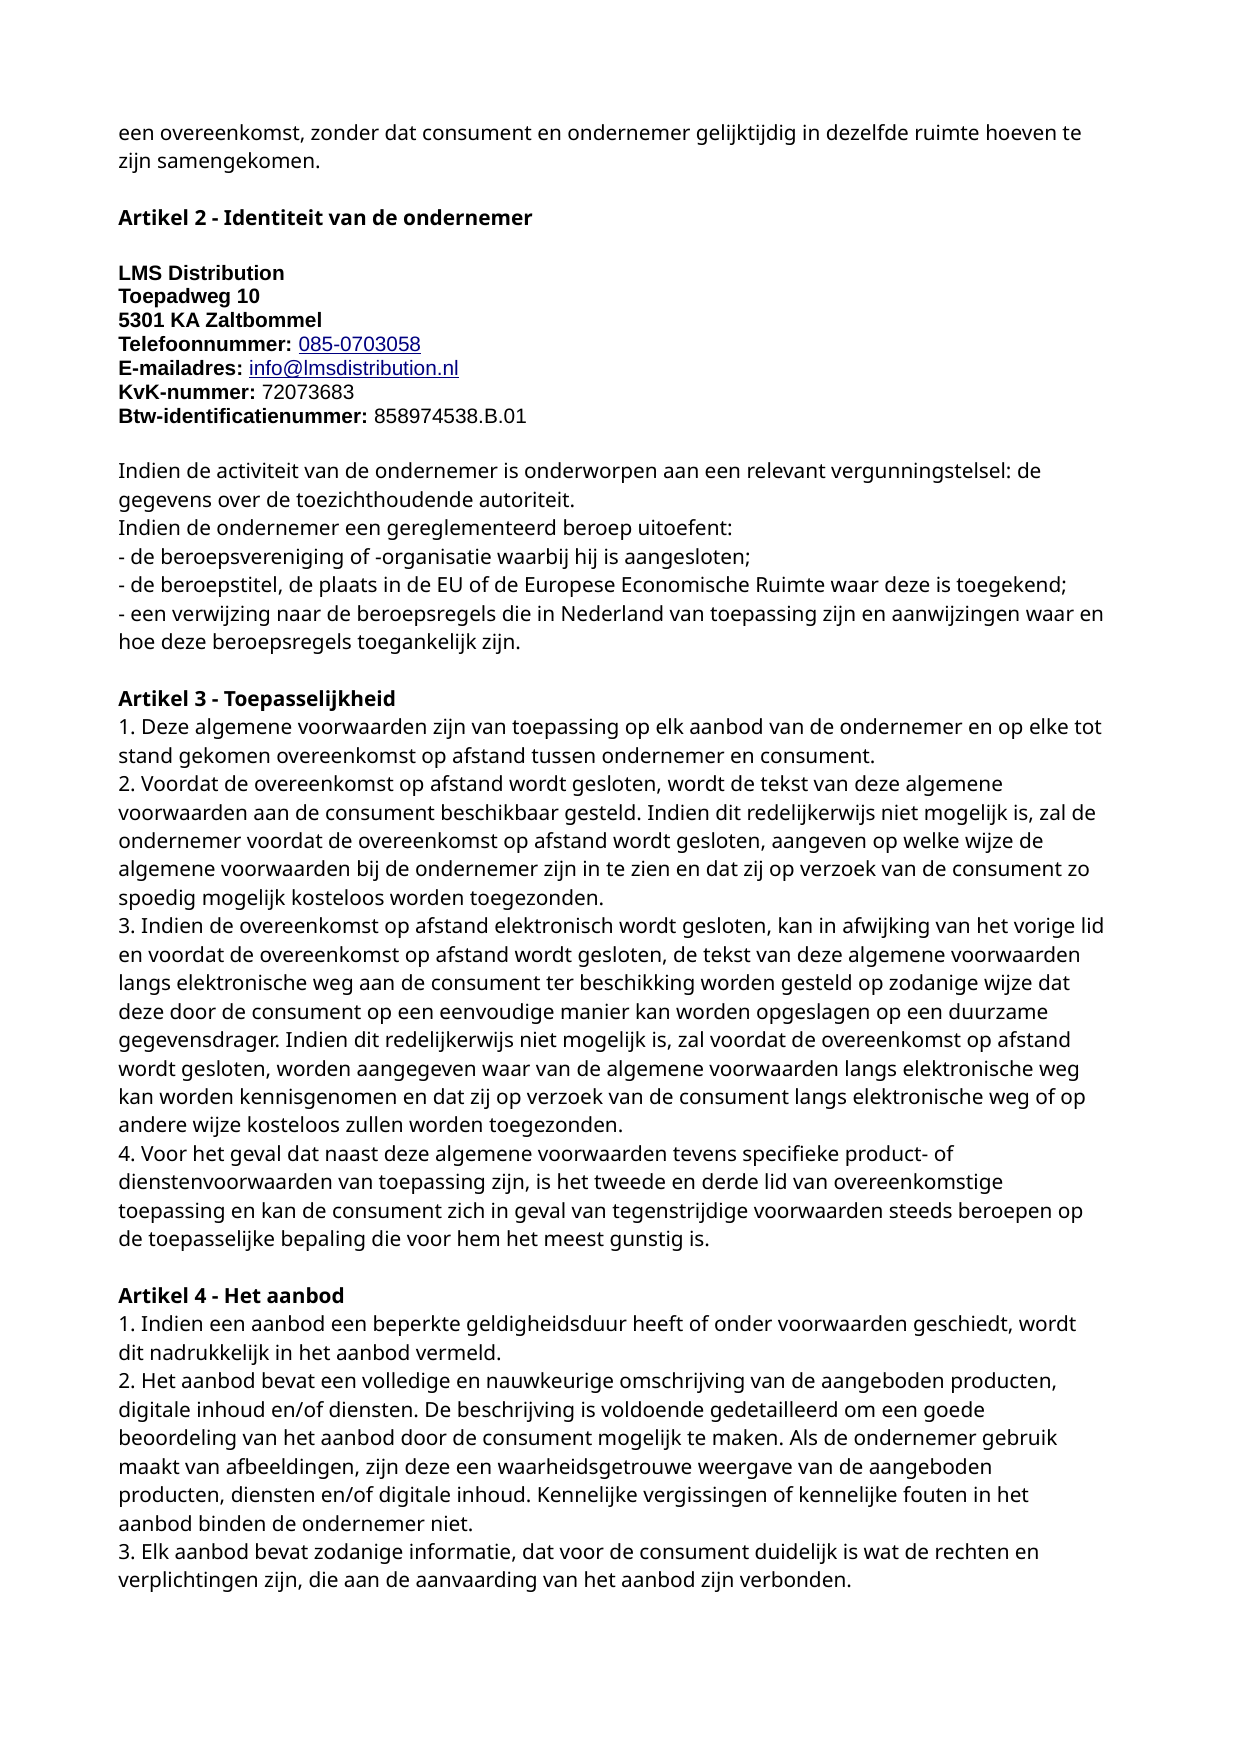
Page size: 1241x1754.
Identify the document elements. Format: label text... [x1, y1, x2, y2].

text Artikel 4 - Het aanbod [118, 1281, 1122, 1309]
text de toepasselijke bepaling die voor hem het meest gunstig is. [118, 1224, 1122, 1253]
text 4. Voor het geval dat naast deze algemene voorwaarden tevens specifieke product- of [118, 1139, 1122, 1167]
text 2. Voordat de overeenkomst op afstand wordt gesloten, wordt de tekst van deze algemene [118, 769, 1122, 798]
text gegevens over de toezichthoudende autoriteit. [118, 485, 1122, 513]
text Btw-identificatienummer: 858974538.B.01 [118, 404, 1122, 428]
text 3. Elk aanbod bevat zodanige informatie, dat voor de consument duidelijk is wat de rechten en [118, 1537, 1122, 1566]
text producten, diensten en/of digitale inhoud. Kennelijke vergissingen of kennelijke fouten in het [118, 1480, 1122, 1509]
text kan worden kennisgenomen en dat zij op verzoek van de consument langs elektronische weg of op [118, 1082, 1122, 1111]
text hoe deze beroepsregels toegankelijk zijn. [118, 627, 1122, 656]
text 3. Indien de overeenkomst op afstand elektronisch wordt gesloten, kan in afwijking van het vorige lid [118, 911, 1122, 940]
text - de beroepstitel, de plaats in de EU of de Europese Economische Ruimte waar deze is toegekend; [118, 570, 1122, 599]
text Toepadweg 10 [118, 284, 1122, 308]
text langs elektronische weg aan de consument ter beschikking worden gesteld op zodanige wijze dat [118, 968, 1122, 997]
text stand gekomen overeenkomst op afstand tussen ondernemer en consument. [118, 741, 1122, 769]
text digitale inhoud en/of diensten. De beschrijving is voldoende gedetailleerd om een goede [118, 1395, 1122, 1423]
text gegevensdrager. Indien dit redelijkerwijs niet mogelijk is, zal voordat de overeenkomst op afstand [118, 1025, 1122, 1054]
text zijn samengekomen. [118, 147, 1122, 175]
text Artikel 2 - Identiteit van de ondernemer [118, 203, 1122, 232]
text dienstenvoorwaarden van toepassing zijn, is het tweede en derde lid van overeenkomstige [118, 1167, 1122, 1196]
text 1. Deze algemene voorwaarden zijn van toepassing op elk aanbod van de ondernemer en op elke tot [118, 712, 1122, 741]
text verplichtingen zijn, die aan de aanvaarding van het aanbod zijn verbonden. [118, 1566, 1122, 1594]
text ondernemer voordat de overeenkomst op afstand wordt gesloten, aangeven op welke wijze de [118, 826, 1122, 854]
text beoordeling van het aanbod door de consument mogelijk te maken. Als de ondernemer gebruik [118, 1423, 1122, 1452]
text spoedig mogelijk kosteloos worden toegezonden. [118, 883, 1122, 911]
text 1. Indien een aanbod een beperkte geldigheidsduur heeft of onder voorwaarden geschiedt, wordt [118, 1309, 1122, 1338]
text een overeenkomst, zonder dat consument en ondernemer gelijktijdig in dezelfde ruimte hoeven te [118, 118, 1122, 147]
text Telefoonnummer: 085-0703058 [118, 332, 1122, 356]
text 5301 KA Zaltbommel [118, 308, 1122, 332]
text voorwaarden aan de consument beschikbaar gesteld. Indien dit redelijkerwijs niet mogelijk is, zal de [118, 798, 1122, 826]
text dit nadrukkelijk in het aanbod vermeld. [118, 1338, 1122, 1366]
text - een verwijzing naar de beroepsregels die in Nederland van toepassing zijn en aanwijzingen waar en [118, 599, 1122, 627]
text KvK-nummer: 72073683 [118, 380, 1122, 404]
text aanbod binden de ondernemer niet. [118, 1509, 1122, 1537]
text E-mailadres: info@lmsdistribution.nl [118, 356, 1122, 380]
text Indien de activiteit van de ondernemer is onderworpen aan een relevant vergunningstelsel: de [118, 456, 1122, 485]
text algemene voorwaarden bij de ondernemer zijn in te zien en dat zij op verzoek van de consument zo [118, 854, 1122, 883]
text LMS Distribution [118, 260, 1122, 284]
text 2. Het aanbod bevat een volledige en nauwkeurige omschrijving van de aangeboden producten, [118, 1366, 1122, 1395]
text Indien de ondernemer een gereglementeerd beroep uitoefent: [118, 513, 1122, 542]
text Artikel 3 - Toepasselijkheid [118, 684, 1122, 712]
text deze door de consument op een eenvoudige manier kan worden opgeslagen op een duurzame [118, 997, 1122, 1025]
text wordt gesloten, worden aangegeven waar van de algemene voorwaarden langs elektronische weg [118, 1054, 1122, 1082]
text andere wijze kosteloos zullen worden toegezonden. [118, 1111, 1122, 1139]
text - de beroepsvereniging of -organisatie waarbij hij is aangesloten; [118, 542, 1122, 570]
text en voordat de overeenkomst op afstand wordt gesloten, de tekst van deze algemene voorwaarden [118, 940, 1122, 968]
text toepassing en kan de consument zich in geval van tegenstrijdige voorwaarden steeds beroepen op [118, 1196, 1122, 1224]
text maakt van afbeeldingen, zijn deze een waarheidsgetrouwe weergave van de aangeboden [118, 1452, 1122, 1480]
